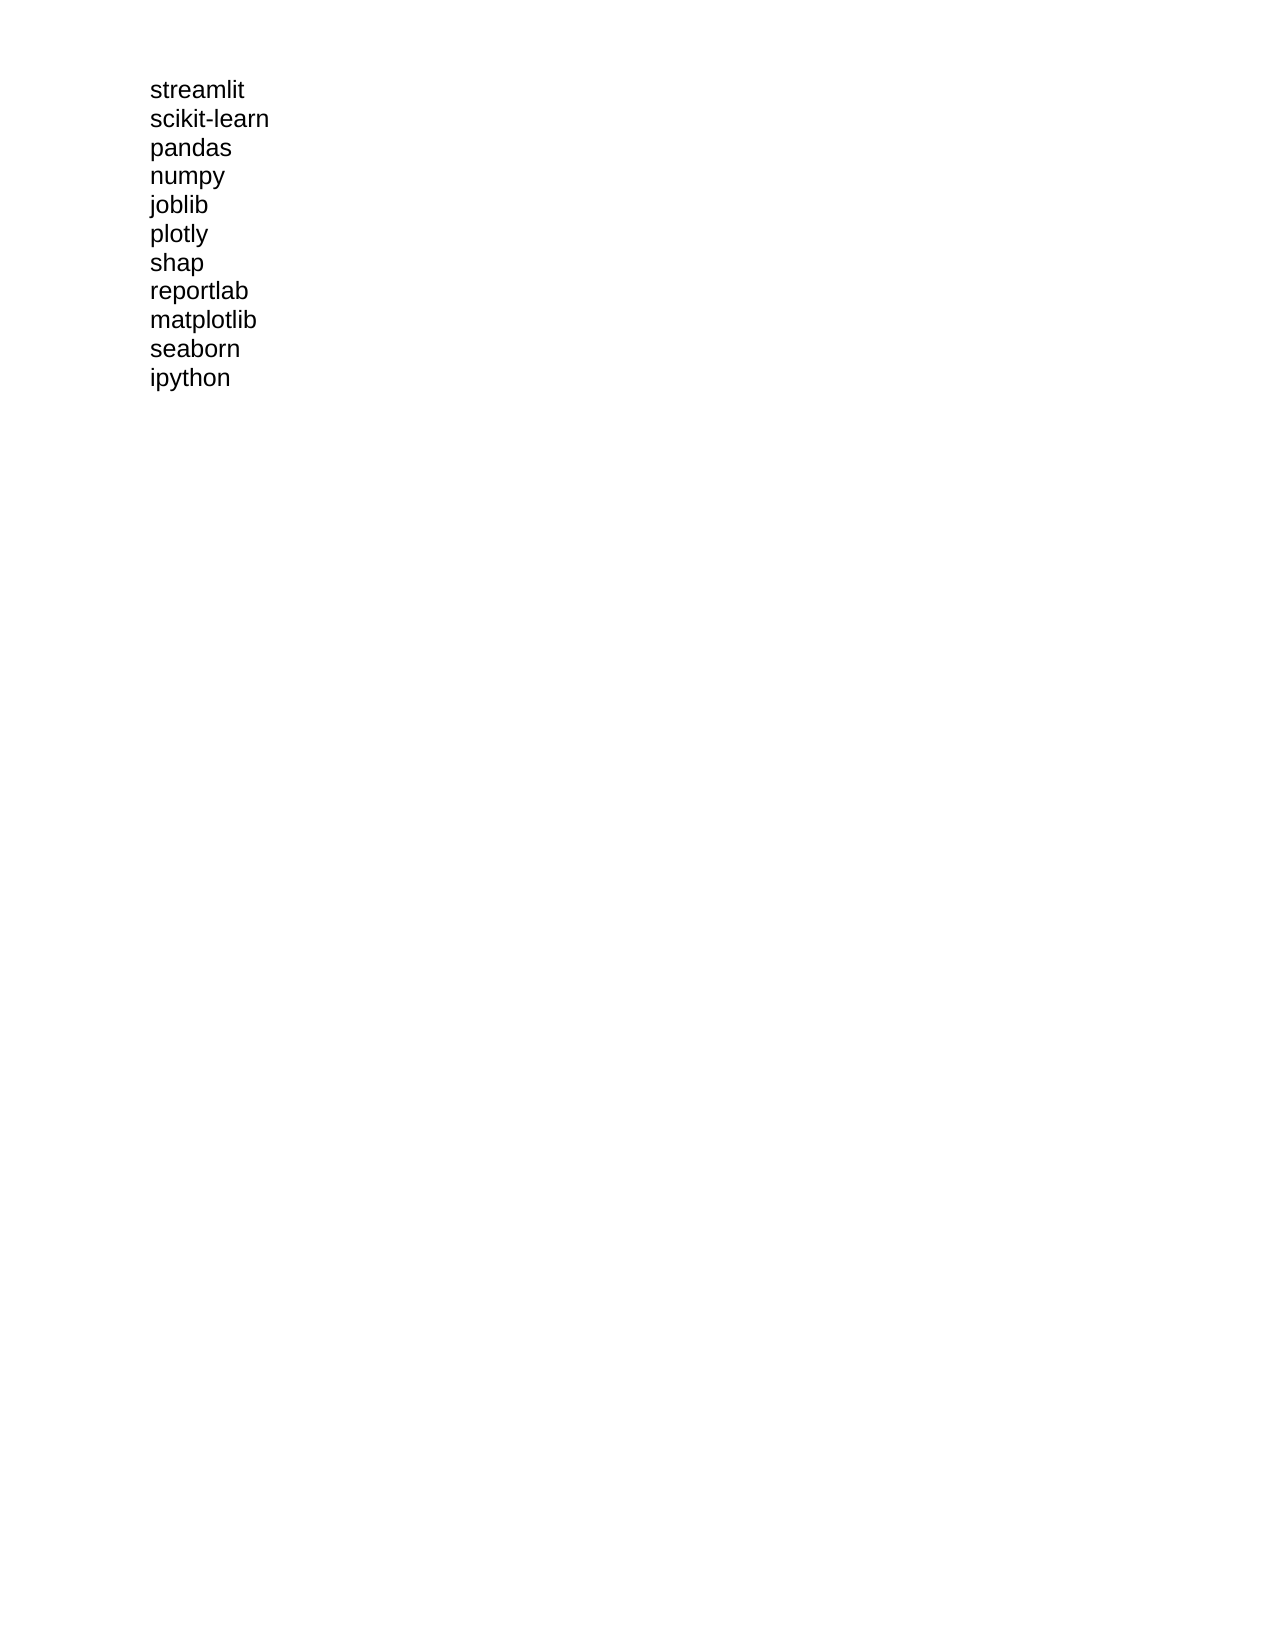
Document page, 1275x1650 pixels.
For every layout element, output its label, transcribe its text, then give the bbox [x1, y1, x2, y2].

text matplotlib [150, 305, 1125, 334]
text joblib [150, 190, 1125, 219]
text scikit-learn [150, 104, 1125, 132]
text pandas [150, 132, 1125, 161]
text plotly [150, 219, 1125, 247]
text numpy [150, 161, 1125, 190]
text ipython [150, 362, 1125, 391]
text streamlit [150, 75, 1125, 104]
text reportlab [150, 276, 1125, 305]
text seaborn [150, 334, 1125, 362]
text shap [150, 247, 1125, 276]
